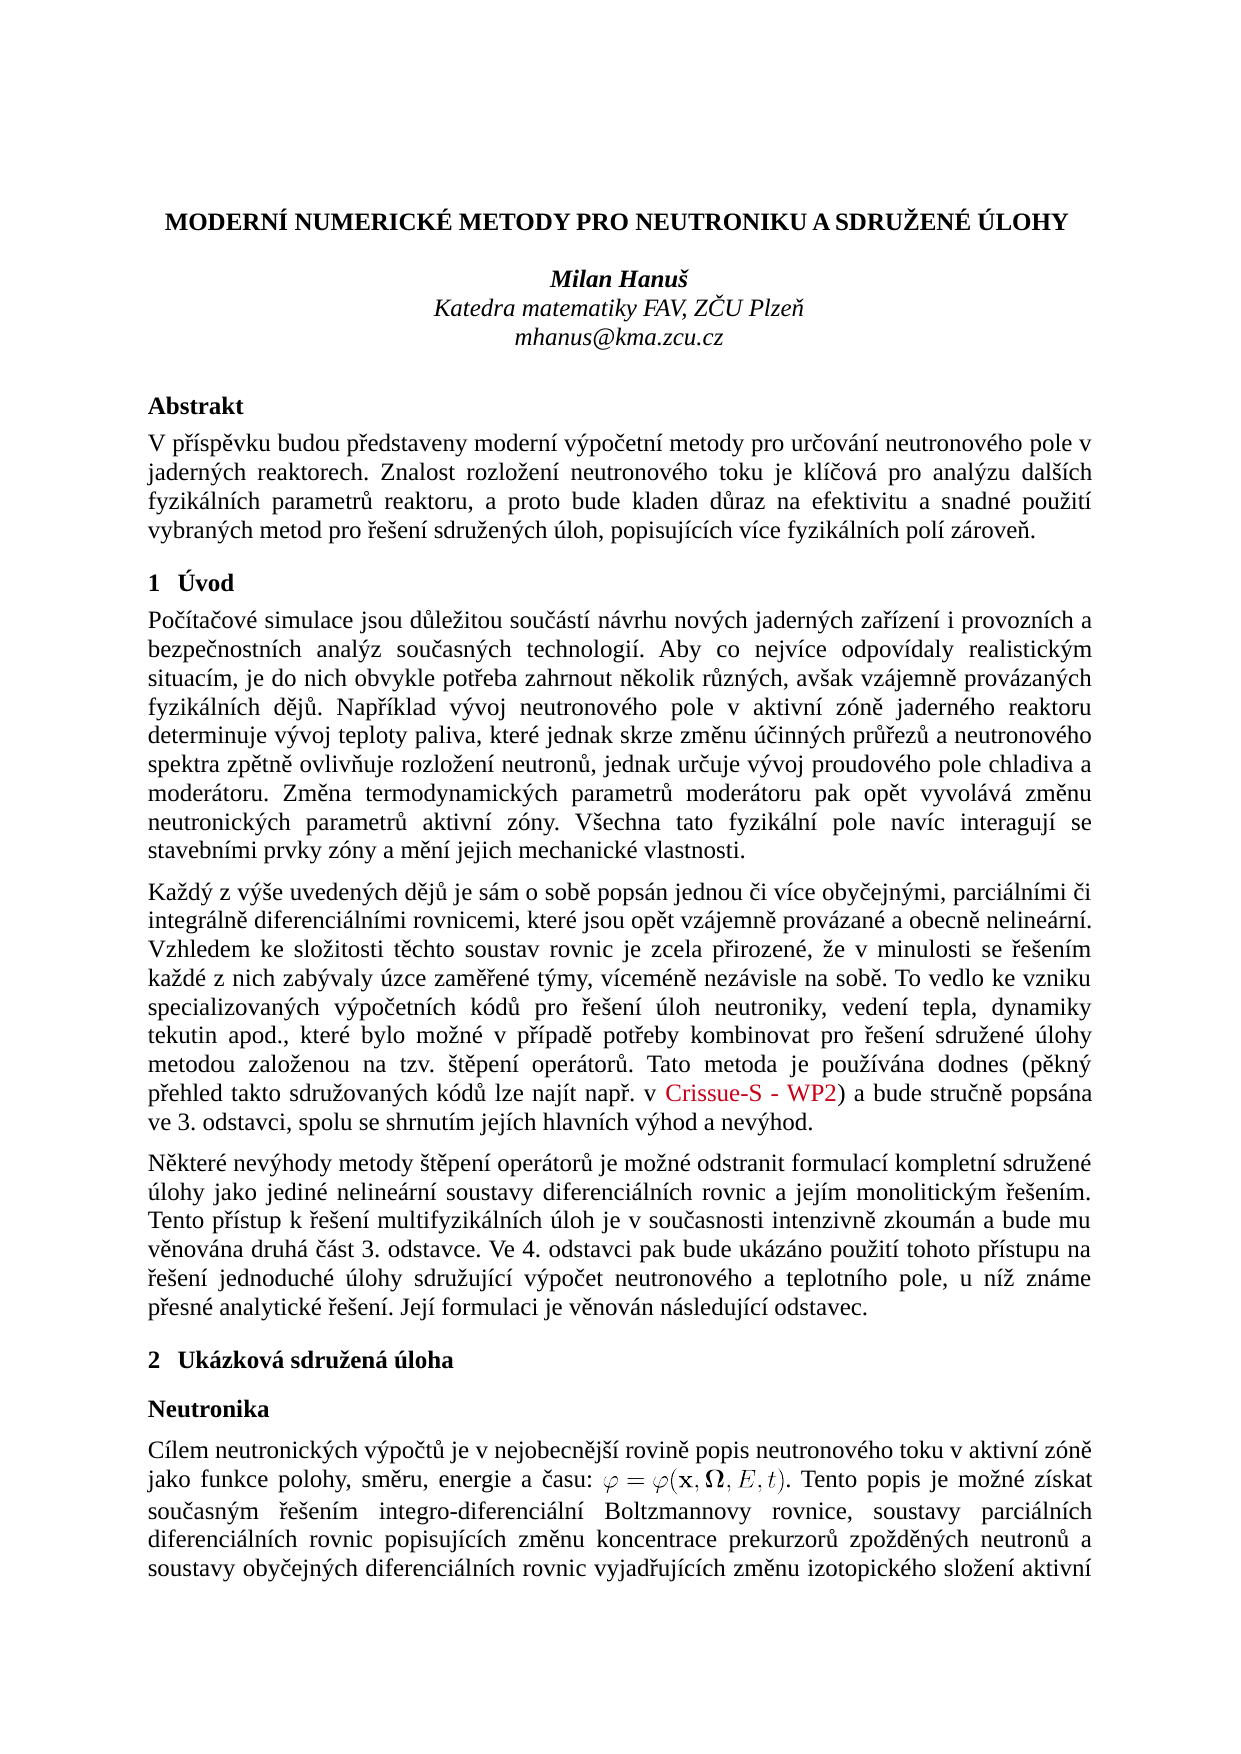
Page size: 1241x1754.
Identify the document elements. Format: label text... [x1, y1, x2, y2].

text mhanus@kma.zcu.cz [148, 322, 1093, 350]
text Počítačové simulace jsou důležitou součástí návrhu nových jaderných zařízení i provozních a bezpečnostních analýz současných technologií. Aby co nejvíce odpovídaly realistickým situacím, je do nich obvykle potřeba zahrnout několik různých, avšak vzájemně provázaných fyzikálních dějů. Například vývoj neutronového pole v aktivní zóně jaderného reaktoru determinuje vývoj teploty paliva, které jednak skrze změnu účinných průřezů a neutronového spektra zpětně ovlivňuje rozložení neutronů, jednak určuje vývoj proudového pole chladiva a moderátoru. Změna termodynamických parametrů moderátoru pak opět vyvolává změnu neutronických parametrů aktivní zóny. Všechna tato fyzikální pole navíc interagují se stavebními prvky zóny a mění jejich mechanické vlastnosti. [148, 605, 1093, 864]
subtitle Úvod [148, 568, 1093, 597]
text V příspěvku budou představeny moderní výpočetní metody pro určování neutronového pole v jaderných reaktorech. Znalost rozložení neutronového toku je klíčová pro analýzu dalších fyzikálních parametrů reaktoru, a proto bude kladen důraz na efektivitu a snadné použití vybraných metod pro řešení sdružených úloh, popisujících více fyzikálních polí zároveň. [148, 428, 1093, 543]
text Katedra matematiky FAV, ZČU Plzeň [148, 293, 1093, 322]
subtitle Ukázková sdružená úloha [148, 1345, 1093, 1373]
text Každý z výše uvedených dějů je sám o sobě popsán jednou či více obyčejnými, parciálními či integrálně diferenciálními rovnicemi, které jsou opět vzájemně provázané a obecně nelineární. Vzhledem ke složitosti těchto soustav rovnic je zcela přirozené, že v minulosti se řešením každé z nich zabývaly úzce zaměřené týmy, víceméně nezávisle na sobě. To vedlo ke vzniku specializovaných výpočetních kódů pro řešení úloh neutroniky, vedení tepla, dynamiky tekutin apod., které bylo možné v případě potřeby kombinovat pro řešení sdružené úlohy metodou založenou na tzv. štěpení operátorů. Tato metoda je používána dodnes (pěkný přehled takto sdružovaných kódů lze najít např. v Crissue-S - WP2) a bude stručně popsána ve 3. odstavci, spolu se shrnutím jejích hlavních výhod a nevýhod. [148, 877, 1093, 1135]
text Moderní numerické metody pro neutroniku a sdružené úlohy [148, 207, 1093, 235]
picture [602, 1465, 786, 1496]
subtitle Abstrakt [148, 391, 1093, 420]
text Cílem neutronických výpočtů je v nejobecnější rovině popis neutronového toku v aktivní zóně jako funkce polohy, směru, energie a času: . Tento popis je možné získat současným řešením integro-diferenciální Boltzmannovy rovnice, soustavy parciálních diferenciálních rovnic popisujících změnu koncentrace prekurzorů zpožděných neutronů a soustavy obyčejných diferenciálních rovnic vyjadřujících změnu izotopického složení aktivní [148, 1435, 1093, 1582]
text Některé nevýhody metody štěpení operátorů je možné odstranit formulací kompletní sdružené úlohy jako jediné nelineární soustavy diferenciálních rovnic a jejím monolitickým řešením. Tento přístup k řešení multifyzikálních úloh je v současnosti intenzivně zkoumán a bude mu věnována druhá část 3. odstavce. Ve 4. odstavci pak bude ukázáno použití tohoto přístupu na řešení jednoduché úlohy sdružující výpočet neutronového a teplotního pole, u níž známe přesné analytické řešení. Její formulaci je věnován následující odstavec. [148, 1148, 1093, 1320]
subtitle Neutronika [148, 1394, 1093, 1423]
text Milan Hanuš [148, 264, 1093, 293]
